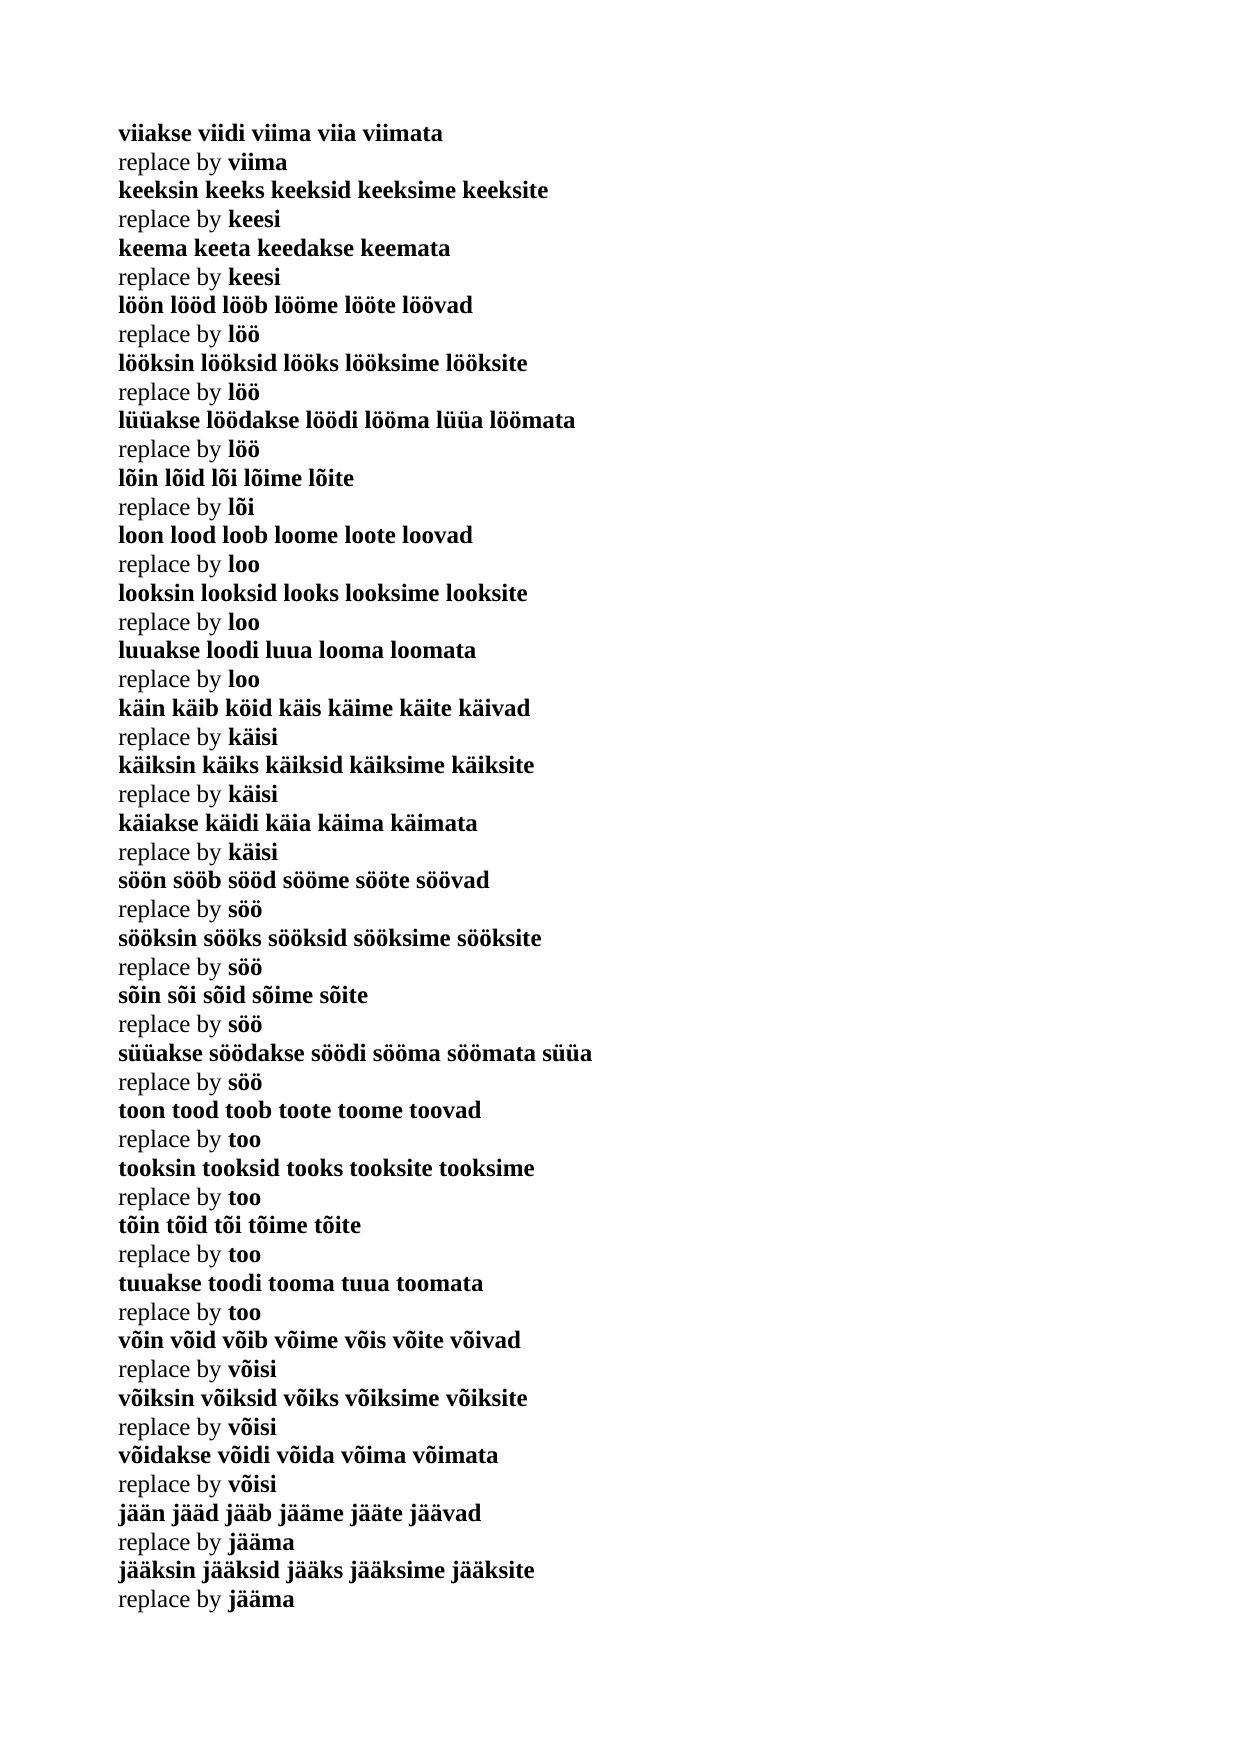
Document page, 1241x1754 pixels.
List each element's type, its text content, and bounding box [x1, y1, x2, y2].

text replace by loo [118, 549, 1122, 578]
text söön sööb sööd sööme sööte söövad [118, 866, 1122, 894]
text võin võid võib võime võis võite võivad [118, 1326, 1122, 1354]
text replace by käisi [118, 779, 1122, 808]
text keema keeta keedakse keemata [118, 233, 1122, 262]
text replace by võisi [118, 1469, 1122, 1498]
text võidakse võidi võida võima võimata [118, 1441, 1122, 1469]
text tõin tõid tõi tõime tõite [118, 1211, 1122, 1239]
text replace by too [118, 1182, 1122, 1211]
text replace by loo [118, 664, 1122, 693]
text käiakse käidi käia käima käimata [118, 808, 1122, 837]
text sööksin sööks sööksid sööksime sööksite [118, 923, 1122, 952]
text replace by lõi [118, 492, 1122, 521]
text süüakse söödakse söödi sööma söömata süüa [118, 1038, 1122, 1067]
text replace by löö [118, 377, 1122, 406]
text luuakse loodi luua looma loomata [118, 636, 1122, 664]
text replace by käisi [118, 837, 1122, 866]
text replace by võisi [118, 1354, 1122, 1383]
text replace by keesi [118, 262, 1122, 291]
text lõin lõid lõi lõime lõite [118, 463, 1122, 492]
text replace by too [118, 1124, 1122, 1153]
text replace by löö [118, 319, 1122, 348]
text lüüakse löödakse löödi lööma lüüa löömata [118, 406, 1122, 434]
text tooksin tooksid tooks tooksite tooksime [118, 1153, 1122, 1182]
text replace by too [118, 1297, 1122, 1326]
text tuuakse toodi tooma tuua toomata [118, 1268, 1122, 1297]
text viiakse viidi viima viia viimata [118, 118, 1122, 147]
text jääksin jääksid jääks jääksime jääksite [118, 1556, 1122, 1584]
text replace by söö [118, 894, 1122, 923]
text looksin looksid looks looksime looksite [118, 578, 1122, 607]
text toon tood toob toote toome toovad [118, 1096, 1122, 1124]
text võiksin võiksid võiks võiksime võiksite [118, 1383, 1122, 1412]
text replace by söö [118, 1067, 1122, 1096]
text keeksin keeks keeksid keeksime keeksite [118, 176, 1122, 204]
text loon lood loob loome loote loovad [118, 521, 1122, 549]
text replace by keesi [118, 204, 1122, 233]
text replace by loo [118, 607, 1122, 636]
text replace by söö [118, 1009, 1122, 1038]
text käiksin käiks käiksid käiksime käiksite [118, 751, 1122, 779]
text lööksin lööksid lööks lööksime lööksite [118, 348, 1122, 377]
text replace by võisi [118, 1412, 1122, 1441]
text sõin sõi sõid sõime sõite [118, 981, 1122, 1009]
text replace by söö [118, 952, 1122, 981]
text replace by jääma [118, 1584, 1122, 1613]
text replace by jääma [118, 1527, 1122, 1556]
text replace by too [118, 1239, 1122, 1268]
text jään jääd jääb jääme jääte jäävad [118, 1498, 1122, 1527]
text käin käib köid käis käime käite käivad [118, 693, 1122, 722]
text replace by löö [118, 434, 1122, 463]
text replace by viima [118, 147, 1122, 176]
text replace by käisi [118, 722, 1122, 751]
text löön lööd lööb lööme lööte löövad [118, 291, 1122, 319]
